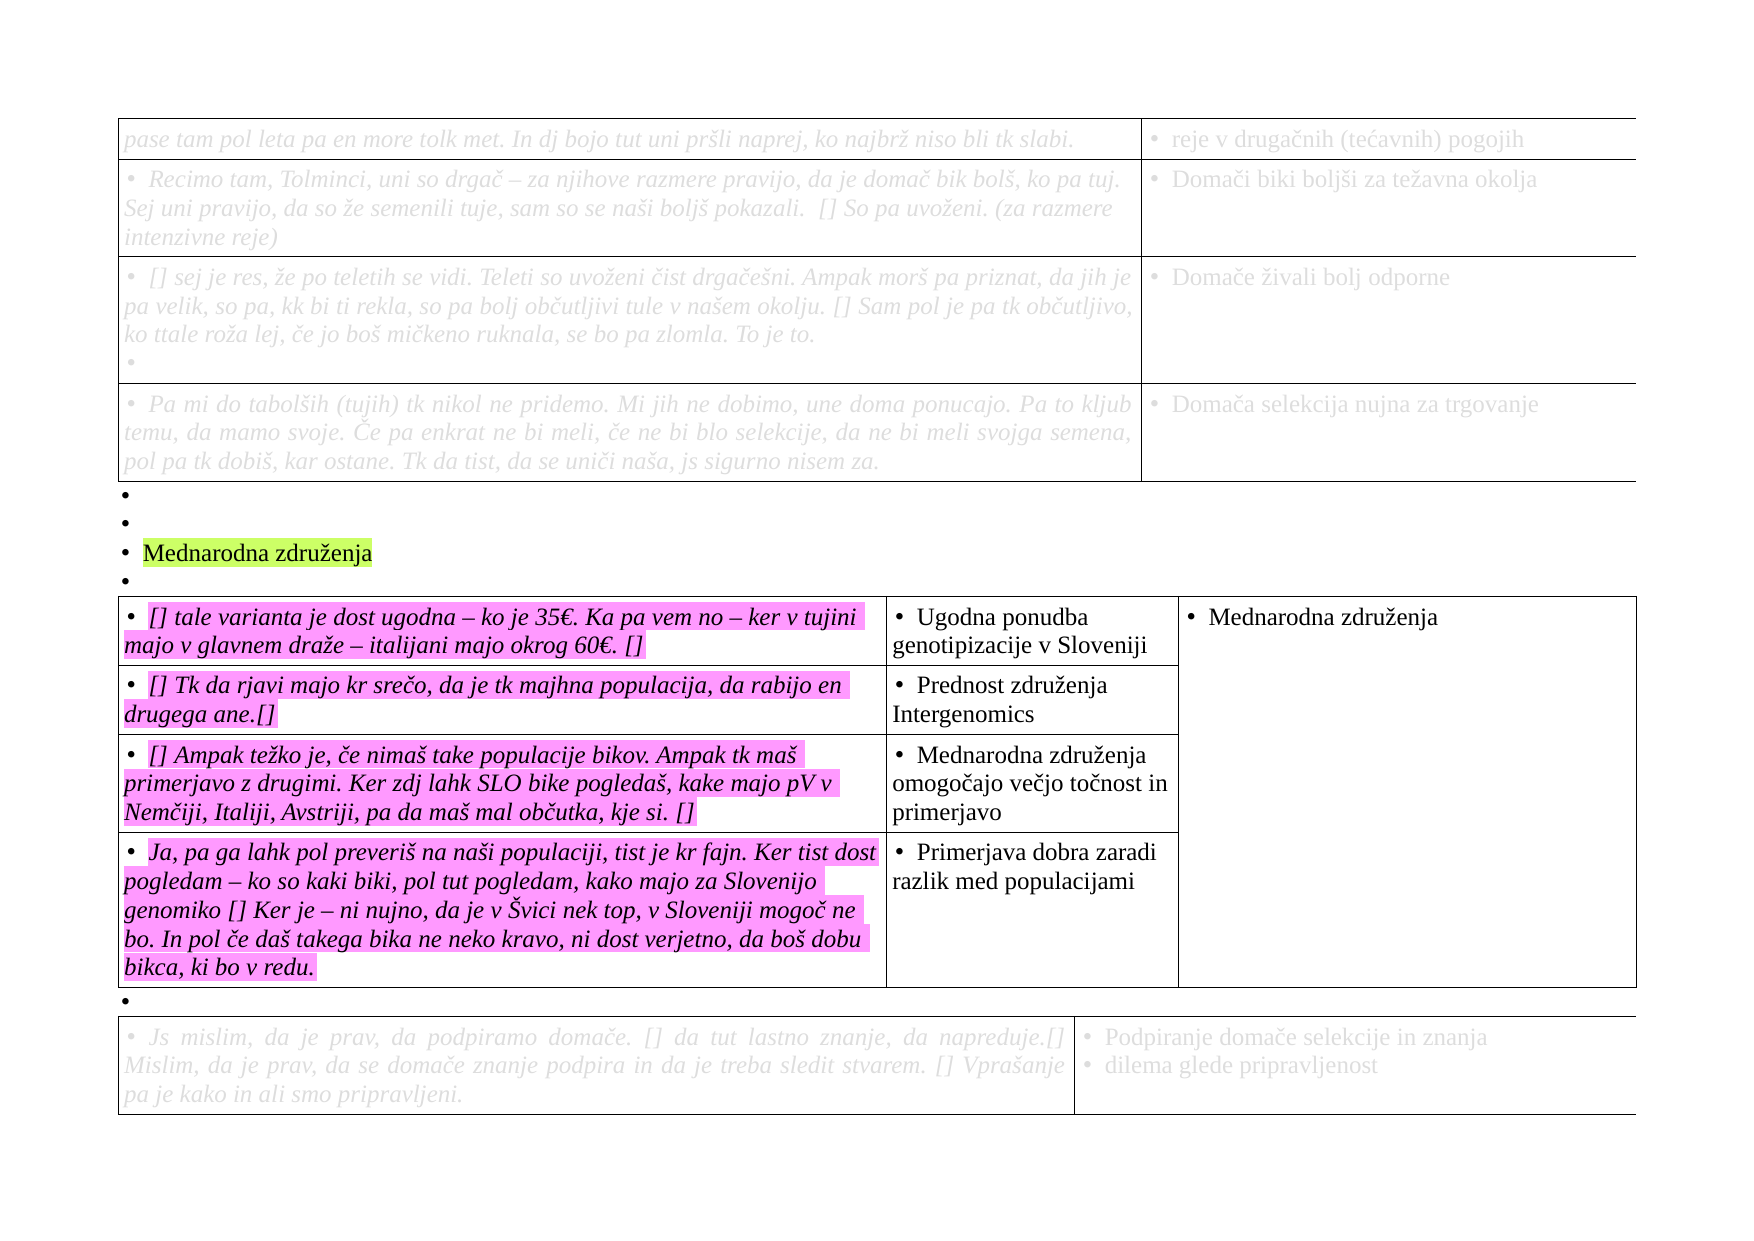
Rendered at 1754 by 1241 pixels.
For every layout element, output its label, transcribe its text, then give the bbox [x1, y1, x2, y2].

table_cell Recimo tam, Tolminci, uni so drgač – za njihove razmere pravijo, da je domač bik bolš, ko pa tuj. Sej uni pravijo, da so že semenili tuje, sam so se naši boljš pokazali. [] So pa uvoženi. (za razmere intenzivne reje) [119, 160, 1141, 256]
table_header Mednarodna združenja [1179, 597, 1636, 987]
table_cell [] Ampak težko je, če nimaš take populacije bikov. Ampak tk maš primerjavo z drugimi. Ker zdj lahk SLO bike pogledaš, kake majo pV v Nemčiji, Italiji, Avstriji, pa da maš mal občutka, kje si. [] [119, 735, 886, 832]
table_cell Pa mi do tabolših (tujih) tk nikol ne pridemo. Mi jih ne dobimo, une doma ponucajo. Pa to kljub temu, da mamo svoje. Če pa enkrat ne bi meli, če ne bi blo selekcije, da ne bi meli svojga semena, pol pa tk dobiš, kar ostane. Tk da tist, da se uniči naša, js sigurno nisem za. [119, 384, 1141, 481]
table_cell Možnost za gorske / hribovske rejce reje v drugačnih (tećavnih) pogojih [1142, 119, 1636, 158]
table_cell Ja, pa ga lahk pol preveriš na naši populaciji, tist je kr fajn. Ker tist dost pogledam – ko so kaki biki, pol tut pogledam, kako majo za Slovenijo genomiko [] Ker je – ni nujno, da je v Švici nek top, v Sloveniji mogoč ne bo. In pol če daš takega bika ne neko kravo, ni dost verjetno, da boš dobu bikca, ki bo v redu. [119, 833, 886, 987]
table_header [] tale varianta je dost ugodna – ko je 35€. Ka pa vem no – ker v tujini majo v glavnem draže – italijani majo okrog 60€. [] [119, 597, 886, 665]
table_cell Domače živali bolj odporne [1142, 257, 1636, 383]
table_cell Mednarodna združenja omogočajo večjo točnost in primerjavo [887, 735, 1178, 832]
table_cell Prednost združenja Intergenomics [887, 666, 1178, 734]
list Mednarodna združenja [118, 538, 1636, 567]
table_header Podpiranje domače selekcije in znanja dilema glede pripravljenost [1075, 1017, 1636, 1114]
table_header Js mislim, da je prav, da podpiramo domače. [] da tut lastno znanje, da napreduje.[] Mislim, da je prav, da se domače znanje podpira in da je treba sledit stvarem. [] Vprašanje pa je kako in ali smo pripravljeni. [119, 1017, 1074, 1114]
table_header Ugodna ponudba genotipizacije v Sloveniji [887, 597, 1178, 665]
table_cell Primerjava dobra zaradi razlik med populacijami [887, 833, 1178, 987]
table_cell Domača selekcija nujna za trgovanje [1142, 384, 1636, 481]
table_cell Domači biki boljši za težavna okolja [1142, 160, 1636, 256]
table_cell pase tam pol leta pa en more tolk met. In dj bojo tut uni pršli naprej, ko najbrž niso bli tk slabi. [119, 119, 1141, 158]
table_cell [] sej je res, že po teletih se vidi. Teleti so uvoženi čist drgačešni. Ampak morš pa priznat, da jih je pa velik, so pa, kk bi ti rekla, so pa bolj občutljivi tule v našem okolju. [] Sam pol je pa tk občutljivo, ko ttale roža lej, če jo boš mičkeno ruknala, se bo pa zlomla. To je to. [119, 257, 1141, 383]
table_cell [] Tk da rjavi majo kr srečo, da je tk majhna populacija, da rabijo en drugega ane.[] [119, 666, 886, 734]
